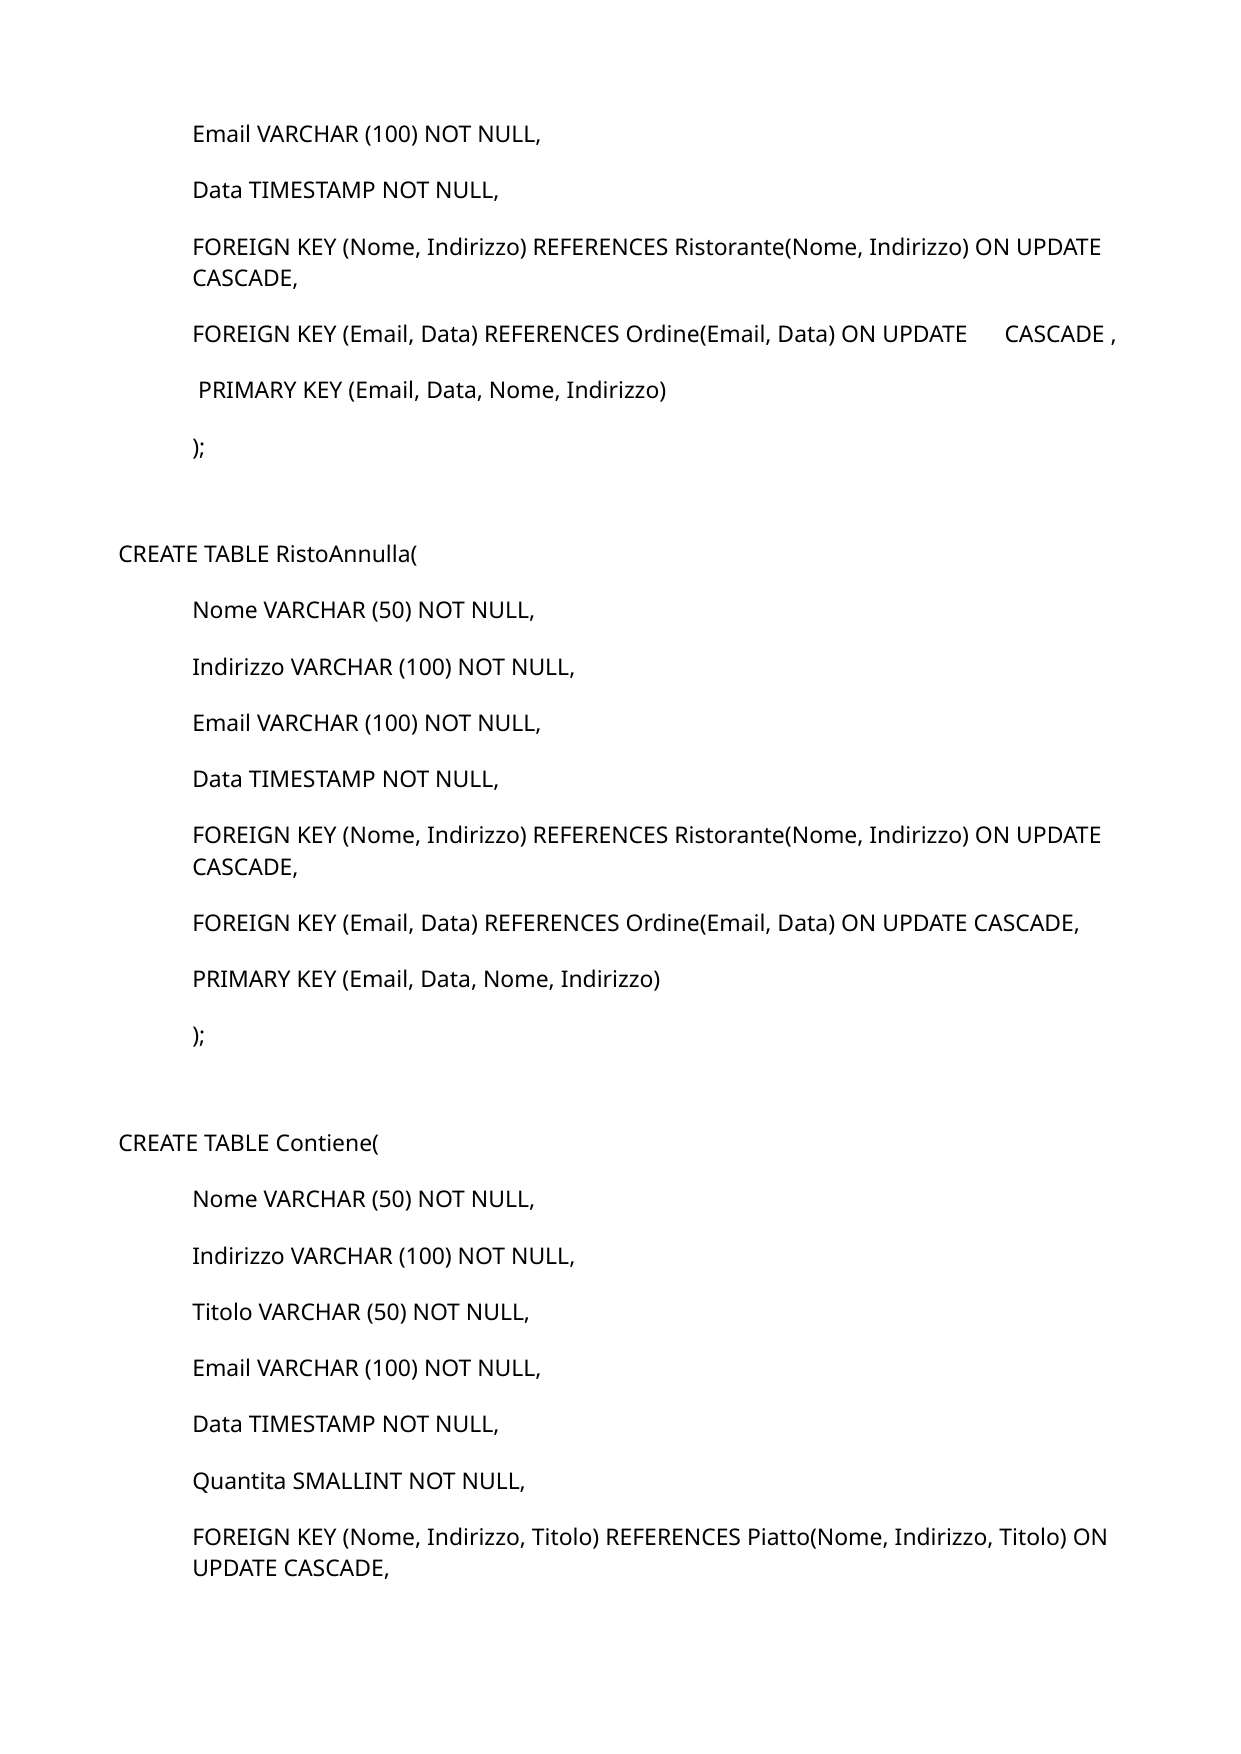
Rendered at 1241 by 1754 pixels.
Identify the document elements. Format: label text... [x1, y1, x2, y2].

text Titolo VARCHAR (50) NOT NULL, [118, 1296, 1122, 1327]
text Data TIMESTAMP NOT NULL, [118, 174, 1122, 206]
text FOREIGN KEY (Nome, Indirizzo) REFERENCES Ristorante(Nome, Indirizzo) ON UPDATE CASCADE, [118, 231, 1122, 293]
text Indirizzo VARCHAR (100) NOT NULL, [118, 1239, 1122, 1271]
text CREATE TABLE Contiene( [118, 1127, 1122, 1158]
text Email VARCHAR (100) NOT NULL, [118, 1352, 1122, 1383]
text Data TIMESTAMP NOT NULL, [118, 763, 1122, 794]
text ); [118, 1019, 1122, 1051]
text CREATE TABLE RistoAnnulla( [118, 538, 1122, 569]
text FOREIGN KEY (Email, Data) REFERENCES Ordine(Email, Data) ON UPDATE CASCADE, [118, 907, 1122, 938]
text Email VARCHAR (100) NOT NULL, [118, 707, 1122, 738]
text Nome VARCHAR (50) NOT NULL, [118, 1183, 1122, 1214]
text FOREIGN KEY (Nome, Indirizzo) REFERENCES Ristorante(Nome, Indirizzo) ON UPDATE CASCADE, [118, 819, 1122, 882]
text PRIMARY KEY (Email, Data, Nome, Indirizzo) [118, 963, 1122, 994]
text PRIMARY KEY (Email, Data, Nome, Indirizzo) [118, 374, 1122, 406]
text FOREIGN KEY (Nome, Indirizzo, Titolo) REFERENCES Piatto(Nome, Indirizzo, Titolo) ON UPDATE CASCADE, [118, 1521, 1122, 1583]
text Quantita SMALLINT NOT NULL, [118, 1464, 1122, 1496]
text FOREIGN KEY (Email, Data) REFERENCES Ordine(Email, Data) ON UPDATE CASCADE , [118, 318, 1122, 349]
text Email VARCHAR (100) NOT NULL, [118, 118, 1122, 149]
text ); [118, 431, 1122, 462]
text Nome VARCHAR (50) NOT NULL, [118, 594, 1122, 626]
text Data TIMESTAMP NOT NULL, [118, 1408, 1122, 1439]
text Indirizzo VARCHAR (100) NOT NULL, [118, 651, 1122, 682]
